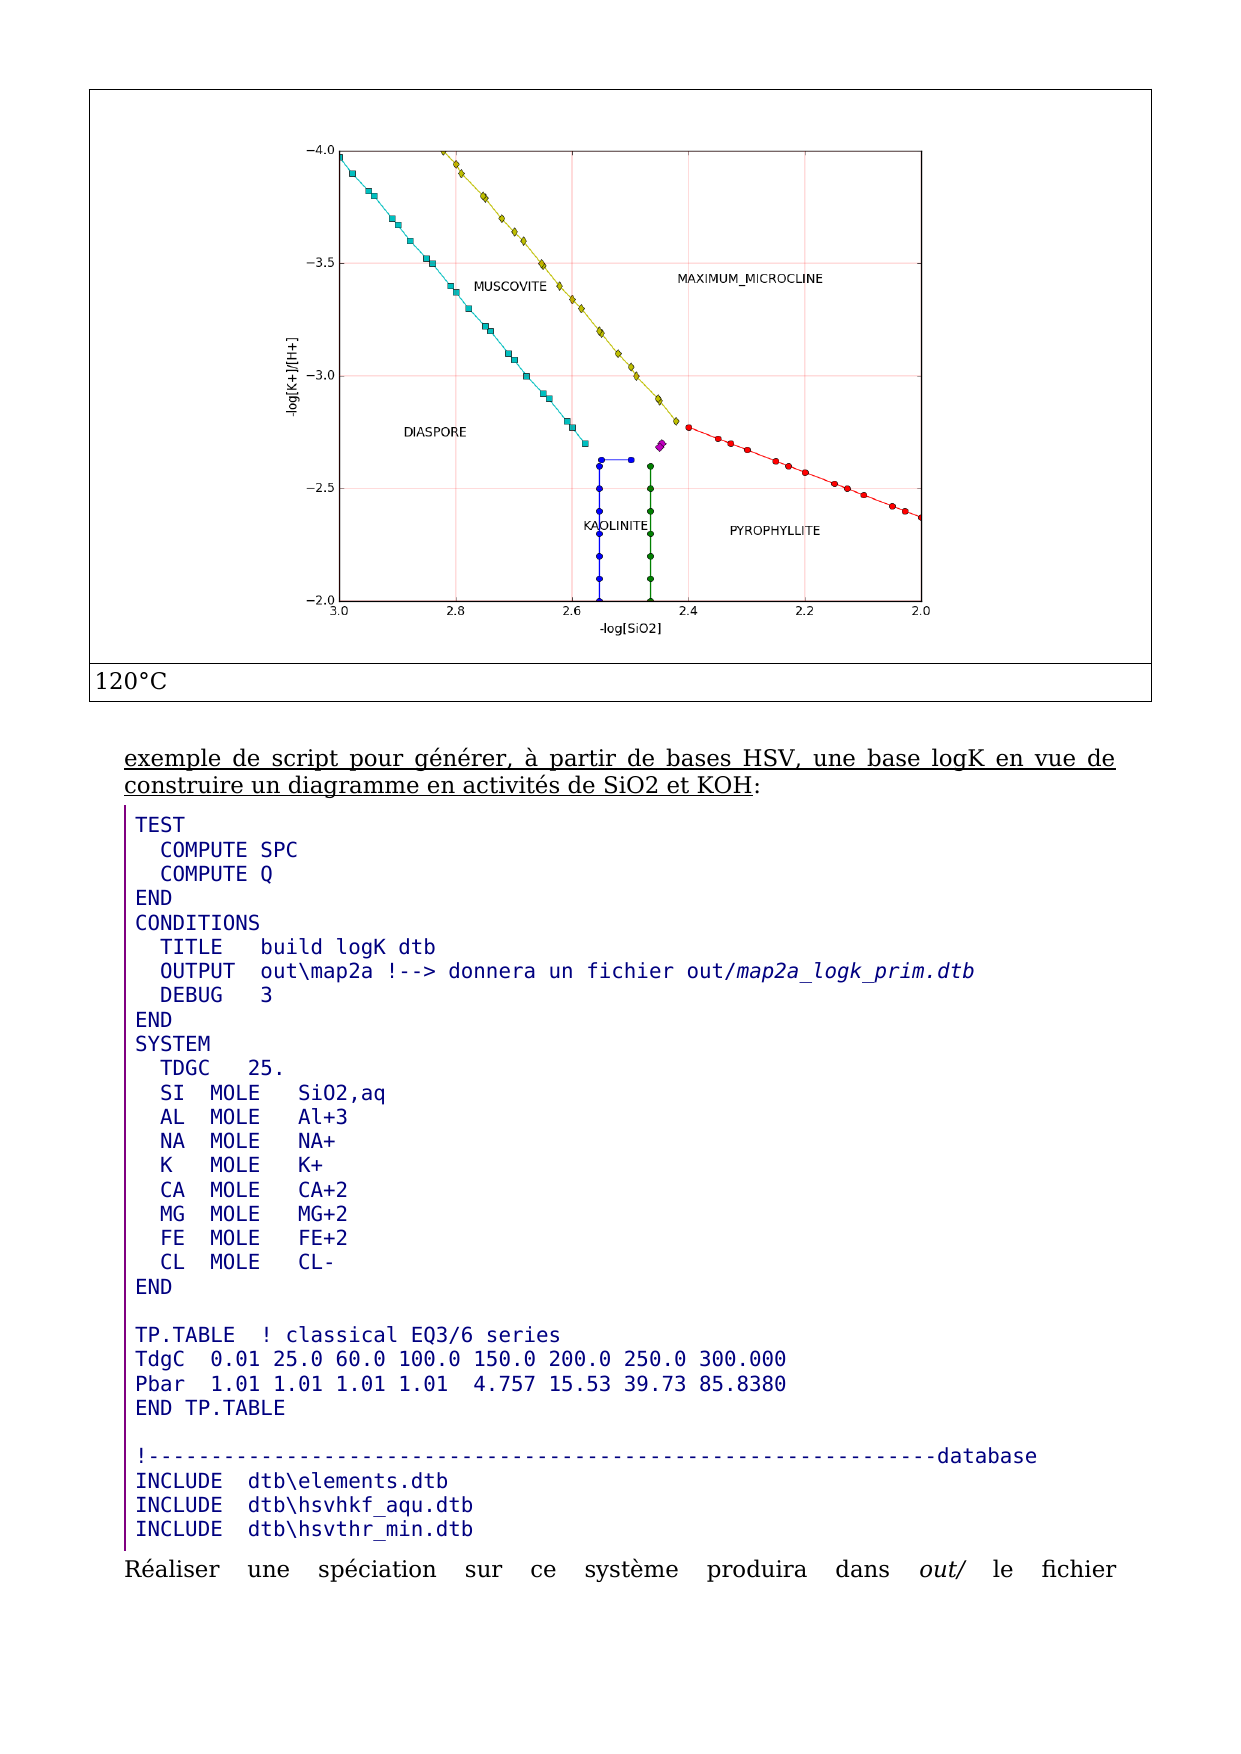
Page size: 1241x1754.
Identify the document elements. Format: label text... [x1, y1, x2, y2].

picture [245, 94, 995, 657]
text COMPUTE SPC [126, 838, 1116, 862]
table_cell 120°C [90, 664, 1151, 701]
text TP.TABLE ! classical EQ3/6 series [126, 1323, 1116, 1347]
text Réaliser une spéciation sur ce système produira dans out/ le fichier [124, 1556, 1116, 1583]
text TEST [126, 805, 1116, 838]
text END [126, 1275, 1116, 1299]
text MG MOLE MG+2 [126, 1202, 1116, 1226]
text INCLUDE dtb\hsvhkf_aqu.dtb [126, 1493, 1116, 1517]
table_header [90, 90, 1151, 663]
text END [126, 1008, 1116, 1032]
text INCLUDE dtb\hsvthr_min.dtb [126, 1517, 1116, 1551]
text !---------------------------------------------------------------database [126, 1444, 1116, 1469]
text CONDITIONS [126, 911, 1116, 935]
text AL MOLE Al+3 [126, 1105, 1116, 1129]
text CA MOLE CA+2 [126, 1178, 1116, 1202]
text END TP.TABLE [126, 1396, 1116, 1420]
text TITLE build logK dtb [126, 935, 1116, 959]
text Pbar 1.01 1.01 1.01 1.01 4.757 15.53 39.73 85.8380 [126, 1372, 1116, 1396]
text TdgC 0.01 25.0 60.0 100.0 150.0 200.0 250.0 300.000 [126, 1347, 1116, 1372]
text SI MOLE SiO2,aq [126, 1081, 1116, 1105]
text OUTPUT out\map2a !--> donnera un fichier out/map2a_logk_prim.dtb [126, 959, 1116, 983]
text TDGC 25. [126, 1056, 1116, 1081]
text CL MOLE CL- [126, 1250, 1116, 1275]
text exemple de script pour générer, à partir de bases HSV, une base logK en vue de [124, 745, 1116, 768]
text INCLUDE dtb\elements.dtb [126, 1469, 1116, 1493]
text NA MOLE NA+ [126, 1129, 1116, 1153]
text FE MOLE FE+2 [126, 1226, 1116, 1250]
text K MOLE K+ [126, 1153, 1116, 1178]
text COMPUTE Q [126, 862, 1116, 886]
text construire un diagramme en activités de SiO2 et KOH: [124, 770, 1116, 799]
text END [126, 886, 1116, 911]
text DEBUG 3 [126, 983, 1116, 1008]
text SYSTEM [126, 1032, 1116, 1056]
